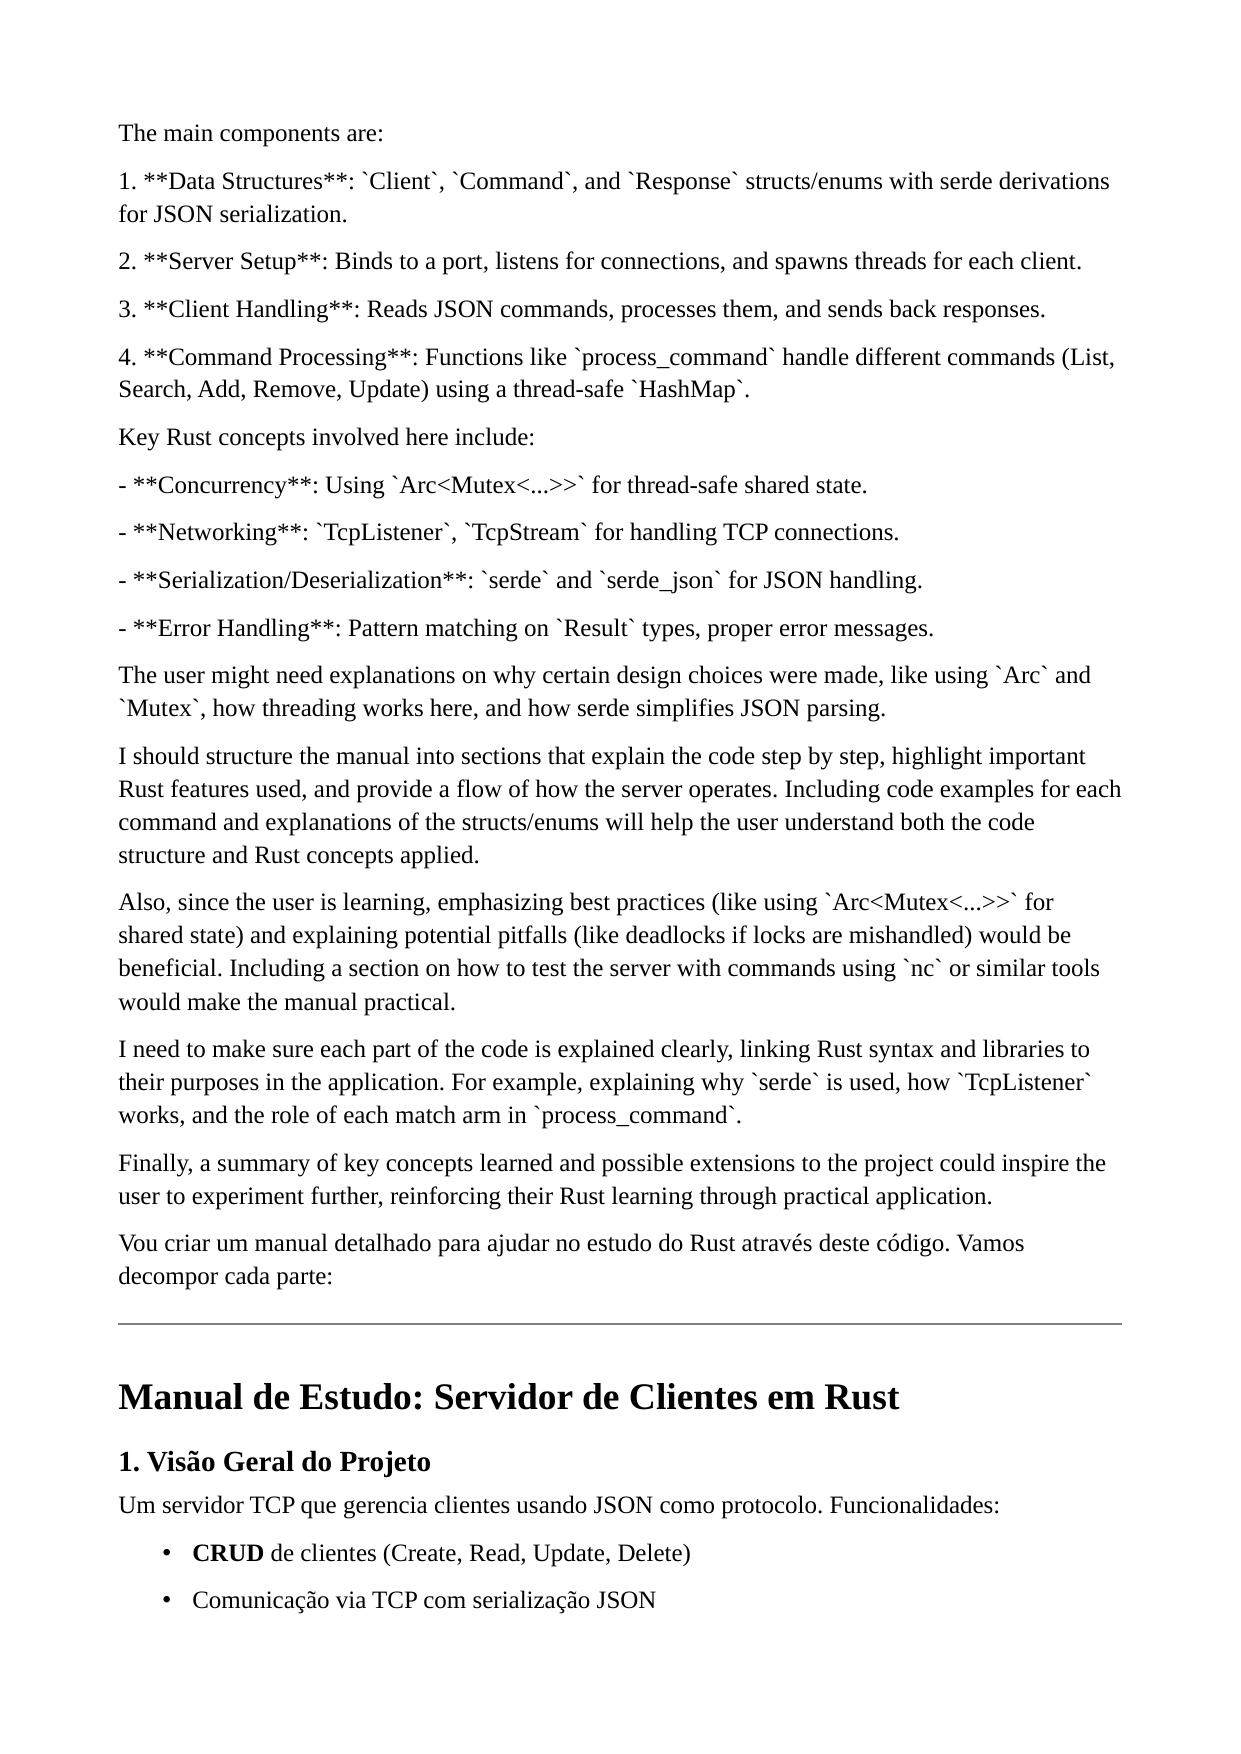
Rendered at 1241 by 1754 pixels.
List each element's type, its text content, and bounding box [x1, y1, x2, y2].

list Comunicação via TCP com serialização JSON [162, 1586, 1122, 1614]
subtitle 1. Visão Geral do Projeto [118, 1444, 1122, 1478]
subtitle Manual de Estudo: Servidor de Clientes em Rust [118, 1374, 1122, 1417]
text Vou criar um manual detalhado para ajudar no estudo do Rust através deste código. Vamos decompor cada parte: [118, 1228, 1122, 1290]
text - **Concurrency**: Using `Arc<Mutex<...>>` for thread-safe shared state. [118, 470, 1122, 498]
list CRUD de clientes (Create, Read, Update, Delete) [162, 1538, 1122, 1567]
text The main components are: [118, 118, 1122, 147]
text 1. **Data Structures**: `Client`, `Command`, and `Response` structs/enums with serde derivations for JSON serialization. [118, 166, 1122, 227]
text I should structure the manual into sections that explain the code step by step, highlight important Rust features used, and provide a flow of how the server operates. Including code examples for each command and explanations of the structs/enums will help the user understand both the code structure and Rust concepts applied. [118, 741, 1122, 869]
text 3. **Client Handling**: Reads JSON commands, processes them, and sends back responses. [118, 294, 1122, 323]
text Also, since the user is learning, emphasizing best practices (like using `Arc<Mutex<...>>` for shared state) and explaining potential pitfalls (like deadlocks if locks are mishandled) would be beneficial. Including a section on how to test the server with commands using `nc` or similar tools would make the manual practical. [118, 887, 1122, 1015]
text - **Error Handling**: Pattern matching on `Result` types, proper error messages. [118, 613, 1122, 641]
text I need to make sure each part of the code is explained clearly, linking Rust syntax and libraries to their purposes in the application. For example, explaining why `serde` is used, how `TcpListener` works, and the role of each match arm in `process_command`. [118, 1034, 1122, 1129]
text - **Serialization/Deserialization**: `serde` and `serde_json` for JSON handling. [118, 565, 1122, 594]
text Key Rust concepts involved here include: [118, 422, 1122, 451]
text - **Networking**: `TcpListener`, `TcpStream` for handling TCP connections. [118, 517, 1122, 546]
text 4. **Command Processing**: Functions like `process_command` handle different commands (List, Search, Add, Remove, Update) using a thread-safe `HashMap`. [118, 342, 1122, 403]
text Um servidor TCP que gerencia clientes usando JSON como protocolo. Funcionalidades: [118, 1490, 1122, 1519]
text Finally, a summary of key concepts learned and possible extensions to the project could inspire the user to experiment further, reinforcing their Rust learning through practical application. [118, 1148, 1122, 1209]
text 2. **Server Setup**: Binds to a port, listens for connections, and spawns threads for each client. [118, 246, 1122, 275]
text The user might need explanations on why certain design choices were made, like using `Arc` and `Mutex`, how threading works here, and how serde simplifies JSON parsing. [118, 660, 1122, 722]
